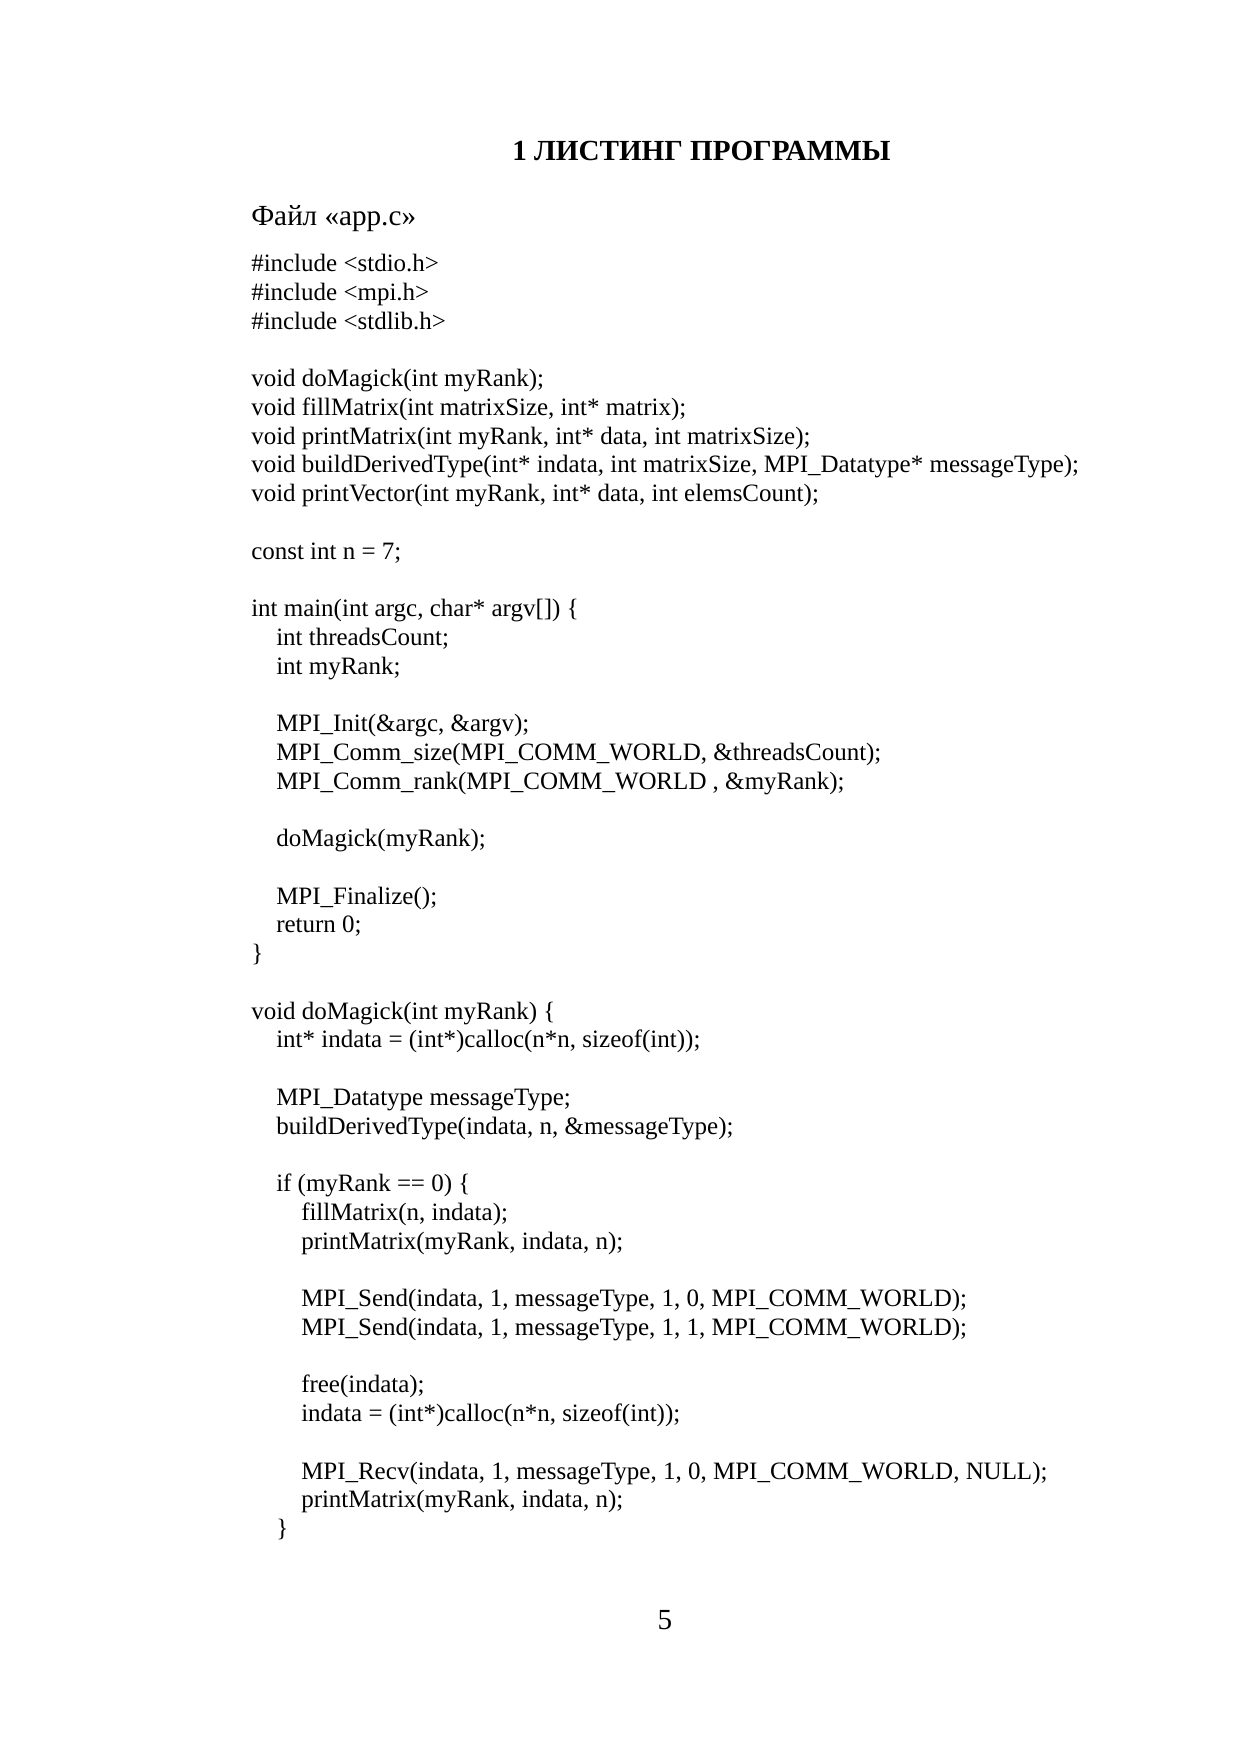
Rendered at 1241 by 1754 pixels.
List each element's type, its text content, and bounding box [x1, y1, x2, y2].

text #include <stdlib.h> [177, 306, 1152, 334]
text MPI_Send(indata, 1, messageType, 1, 1, MPI_COMM_WORLD); [177, 1312, 1152, 1341]
text doMagick(myRank); [177, 823, 1152, 852]
text } [177, 1513, 1152, 1542]
text } [177, 938, 1152, 967]
text MPI_Recv(indata, 1, messageType, 1, 0, MPI_COMM_WORLD, NULL); [177, 1456, 1152, 1484]
text MPI_Comm_size(MPI_COMM_WORLD, &threadsCount); [177, 737, 1152, 766]
text int main(int argc, char* argv[]) { [177, 593, 1152, 622]
subtitle Листинг программы [251, 133, 1152, 166]
text void fillMatrix(int matrixSize, int* matrix); [177, 392, 1152, 421]
text MPI_Datatype messageType; [177, 1082, 1152, 1111]
text #include <stdio.h> [177, 248, 1152, 277]
text printMatrix(myRank, indata, n); [177, 1484, 1152, 1513]
text printMatrix(myRank, indata, n); [177, 1226, 1152, 1254]
text void doMagick(int myRank) { [177, 996, 1152, 1024]
text MPI_Comm_rank(MPI_COMM_WORLD , &myRank); [177, 766, 1152, 794]
text indata = (int*)calloc(n*n, sizeof(int)); [177, 1398, 1152, 1427]
text Файл «app.c» [177, 198, 1152, 232]
text MPI_Send(indata, 1, messageType, 1, 0, MPI_COMM_WORLD); [177, 1283, 1152, 1312]
text int threadsCount; [177, 622, 1152, 651]
text void doMagick(int myRank); [177, 363, 1152, 392]
text int myRank; [177, 651, 1152, 679]
text void printVector(int myRank, int* data, int elemsCount); [177, 478, 1152, 507]
text MPI_Init(&argc, &argv); [177, 708, 1152, 737]
text MPI_Finalize(); [177, 881, 1152, 909]
text fillMatrix(n, indata); [177, 1197, 1152, 1226]
text void buildDerivedType(int* indata, int matrixSize, MPI_Datatype* messageType); [177, 449, 1152, 478]
text return 0; [177, 909, 1152, 938]
text if (myRank == 0) { [177, 1168, 1152, 1197]
text const int n = 7; [177, 536, 1152, 564]
text int* indata = (int*)calloc(n*n, sizeof(int)); [177, 1024, 1152, 1053]
text free(indata); [177, 1369, 1152, 1398]
text void printMatrix(int myRank, int* data, int matrixSize); [177, 421, 1152, 449]
text buildDerivedType(indata, n, &messageType); [177, 1111, 1152, 1139]
text #include <mpi.h> [177, 277, 1152, 306]
